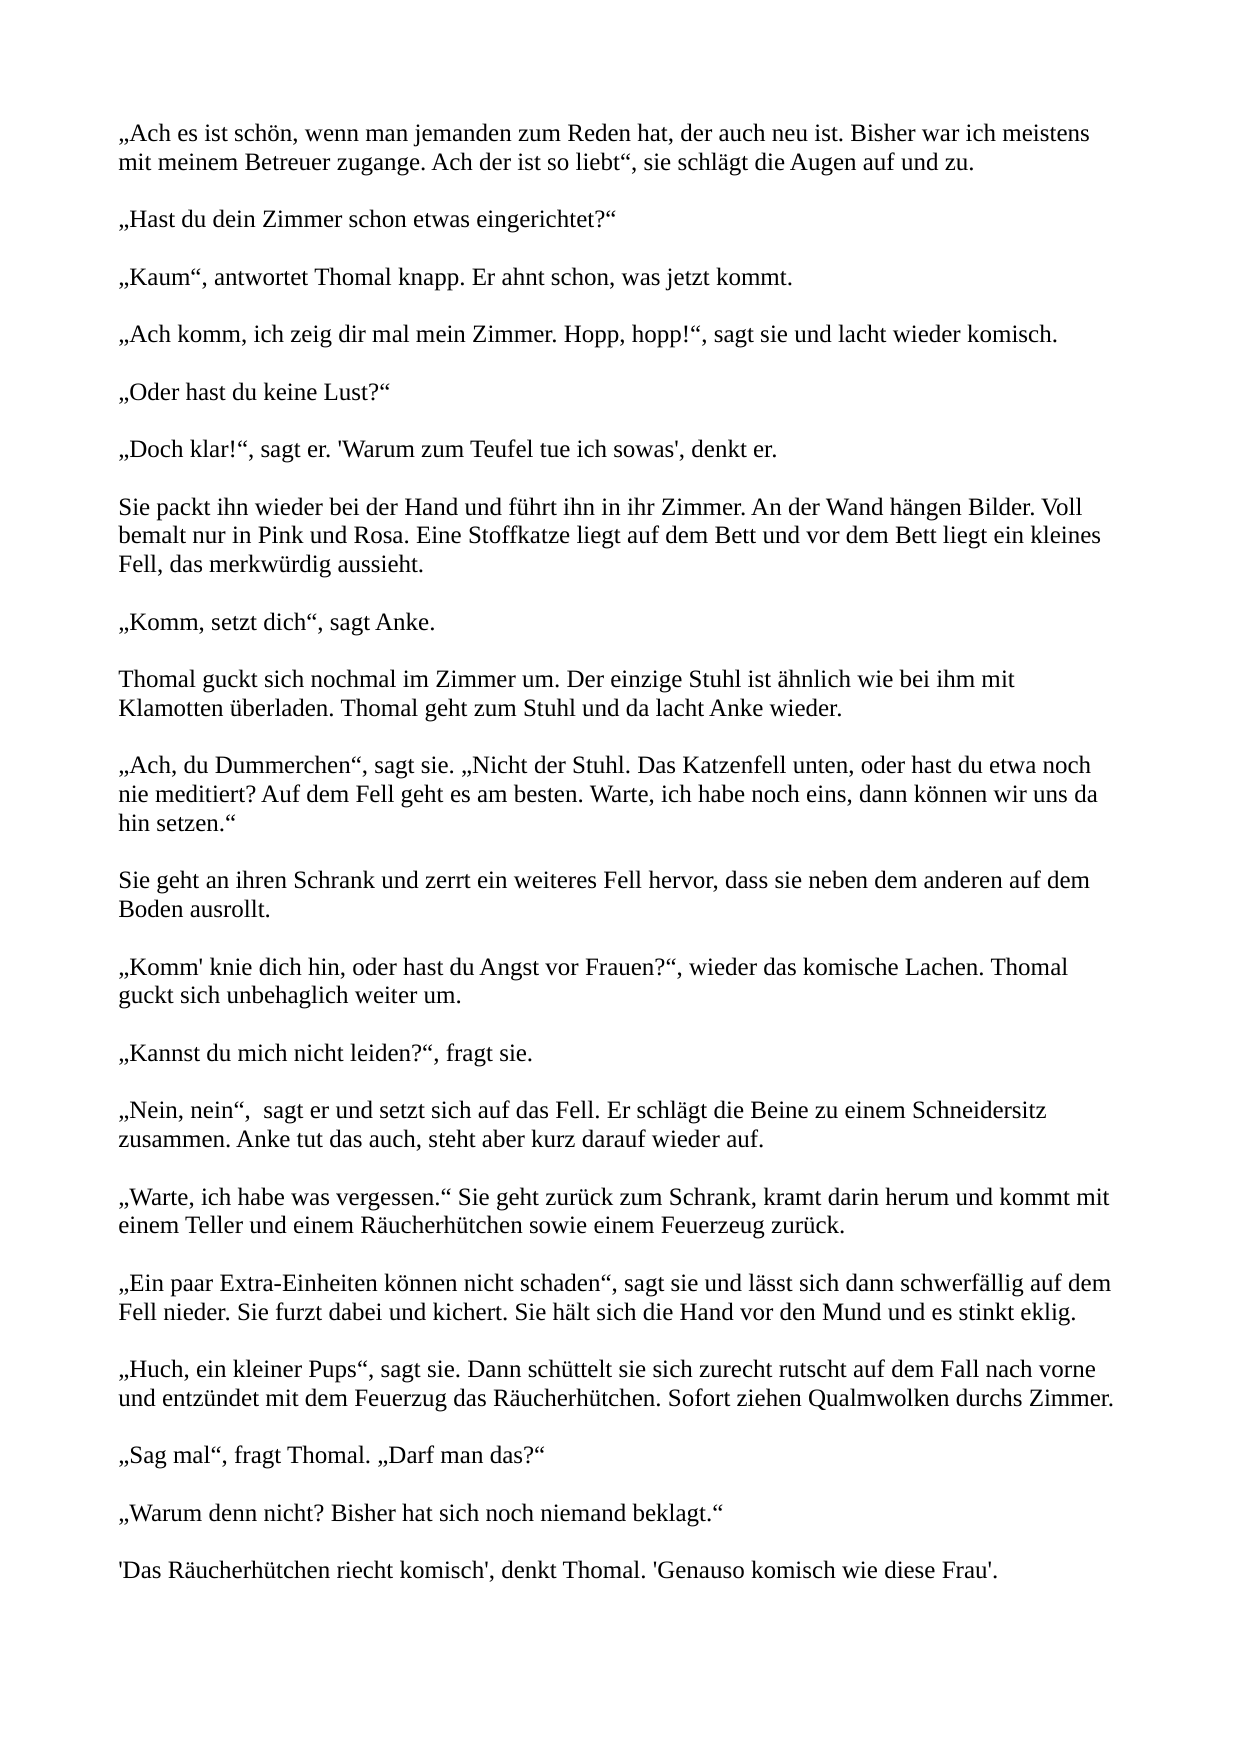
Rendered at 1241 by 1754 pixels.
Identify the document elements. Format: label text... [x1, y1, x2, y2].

text „Ach es ist schön, wenn man jemanden zum Reden hat, der auch neu ist. Bisher war ich meistens mit meinem Betreuer zugange. Ach der ist so liebt“, sie schlägt die Augen auf und zu. [118, 118, 1122, 176]
text „Doch klar!“, sagt er. 'Warum zum Teufel tue ich sowas', denkt er. [118, 434, 1122, 463]
text „Huch, ein kleiner Pups“, sagt sie. Dann schüttelt sie sich zurecht rutscht auf dem Fall nach vorne und entzündet mit dem Feuerzug das Räucherhütchen. Sofort ziehen Qualmwolken durchs Zimmer. [118, 1354, 1122, 1412]
text „Komm' knie dich hin, oder hast du Angst vor Frauen?“, wieder das komische Lachen. Thomal guckt sich unbehaglich weiter um. [118, 952, 1122, 1009]
text „Warte, ich habe was vergessen.“ Sie geht zurück zum Schrank, kramt darin herum und kommt mit einem Teller und einem Räucherhütchen sowie einem Feuerzeug zurück. [118, 1182, 1122, 1239]
text „Ach komm, ich zeig dir mal mein Zimmer. Hopp, hopp!“, sagt sie und lacht wieder komisch. [118, 319, 1122, 348]
text „Oder hast du keine Lust?“ [118, 377, 1122, 406]
text „Kaum“, antwortet Thomal knapp. Er ahnt schon, was jetzt kommt. [118, 262, 1122, 291]
text „Hast du dein Zimmer schon etwas eingerichtet?“ [118, 204, 1122, 233]
text „Ein paar Extra-Einheiten können nicht schaden“, sagt sie und lässt sich dann schwerfällig auf dem Fell nieder. Sie furzt dabei und kichert. Sie hält sich die Hand vor den Mund und es stinkt eklig. [118, 1268, 1122, 1326]
text Thomal guckt sich nochmal im Zimmer um. Der einzige Stuhl ist ähnlich wie bei ihm mit Klamotten überladen. Thomal geht zum Stuhl und da lacht Anke wieder. [118, 664, 1122, 722]
text Sie packt ihn wieder bei der Hand und führt ihn in ihr Zimmer. An der Wand hängen Bilder. Voll bemalt nur in Pink und Rosa. Eine Stoffkatze liegt auf dem Bett und vor dem Bett liegt ein kleines Fell, das merkwürdig aussieht. [118, 492, 1122, 578]
text „Komm, setzt dich“, sagt Anke. [118, 607, 1122, 636]
text Sie geht an ihren Schrank und zerrt ein weiteres Fell hervor, dass sie neben dem anderen auf dem Boden ausrollt. [118, 866, 1122, 923]
text „Warum denn nicht? Bisher hat sich noch niemand beklagt.“ [118, 1498, 1122, 1527]
text 'Das Räucherhütchen riecht komisch', denkt Thomal. 'Genauso komisch wie diese Frau'. [118, 1556, 1122, 1584]
text „Nein, nein“, sagt er und setzt sich auf das Fell. Er schlägt die Beine zu einem Schneidersitz zusammen. Anke tut das auch, steht aber kurz darauf wieder auf. [118, 1096, 1122, 1153]
text „Sag mal“, fragt Thomal. „Darf man das?“ [118, 1441, 1122, 1469]
text „Ach, du Dummerchen“, sagt sie. „Nicht der Stuhl. Das Katzenfell unten, oder hast du etwa noch nie meditiert? Auf dem Fell geht es am besten. Warte, ich habe noch eins, dann können wir uns da hin setzen.“ [118, 751, 1122, 837]
text „Kannst du mich nicht leiden?“, fragt sie. [118, 1038, 1122, 1067]
